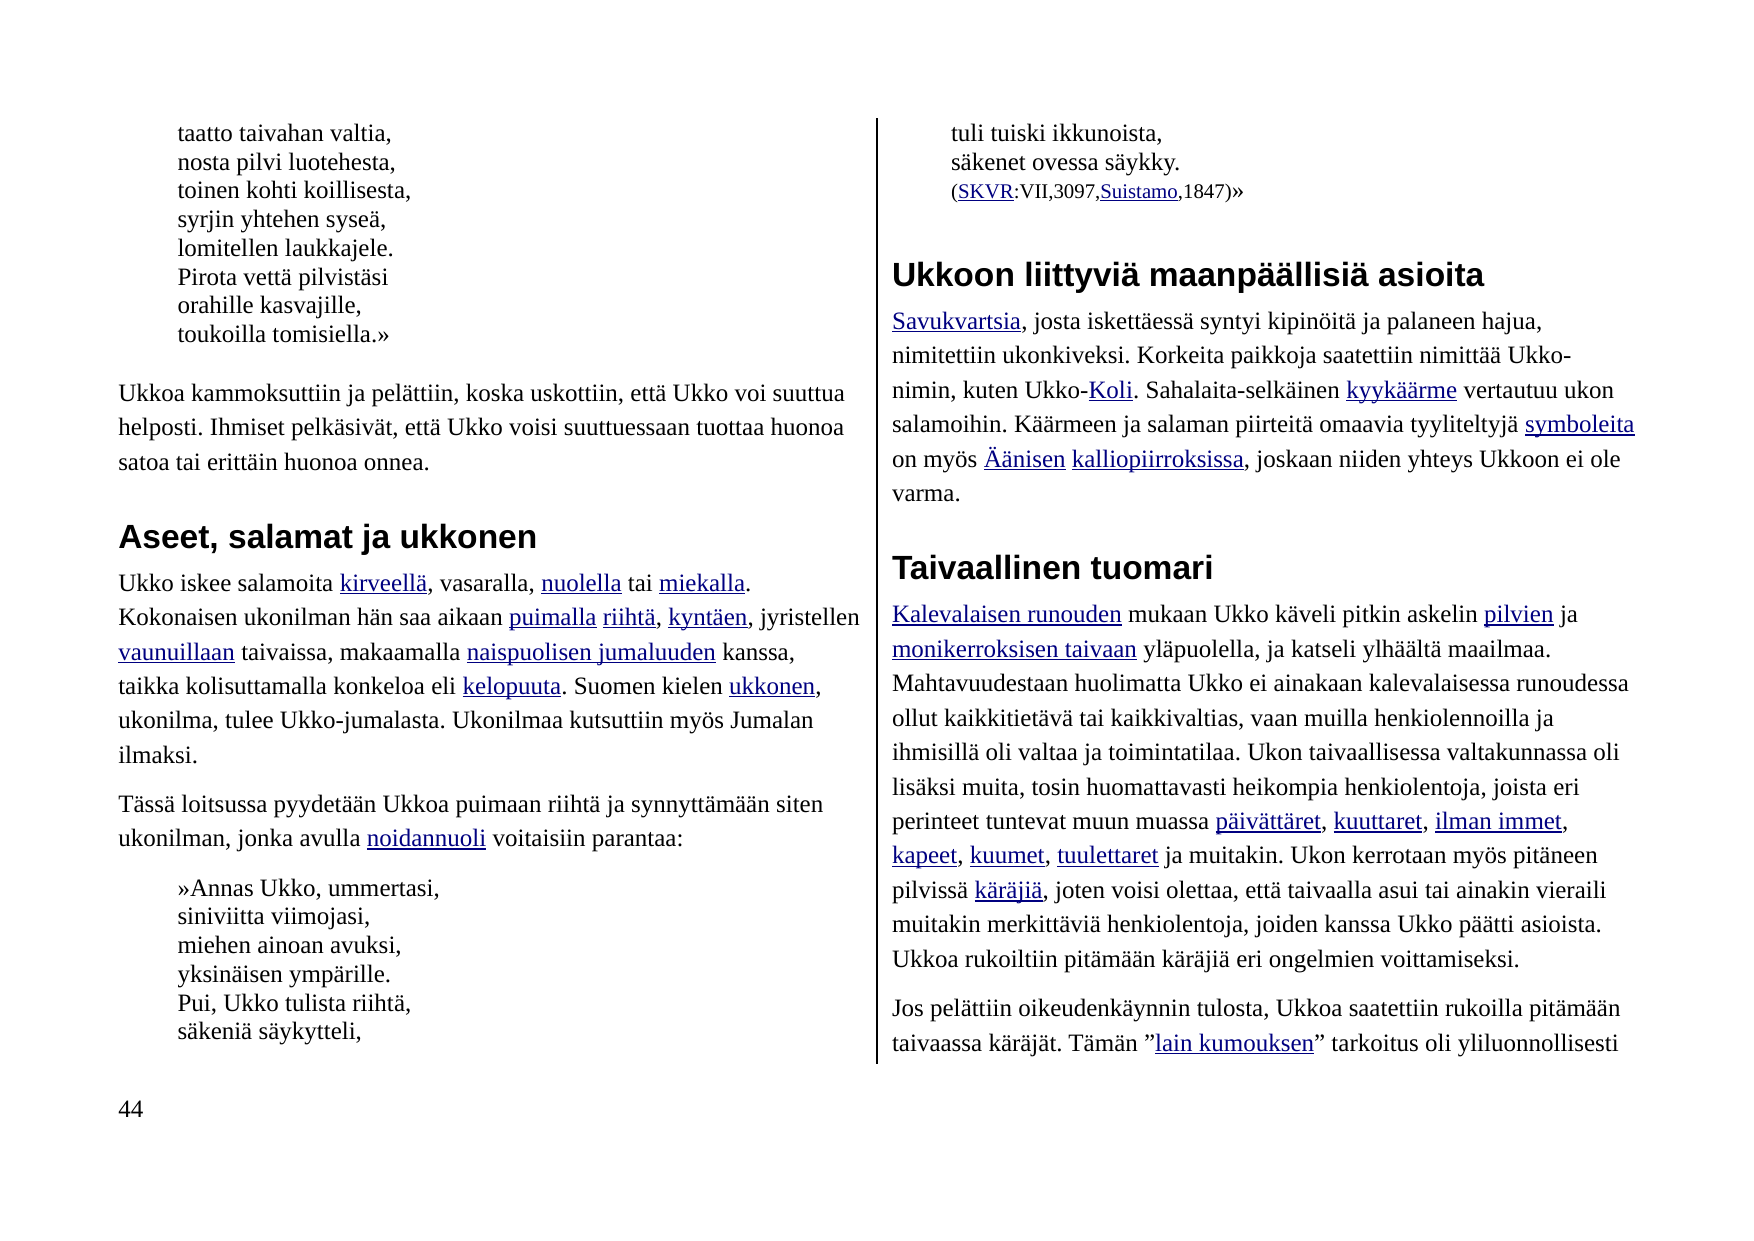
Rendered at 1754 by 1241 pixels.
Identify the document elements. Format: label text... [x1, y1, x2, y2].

text tuli tuiski ikkunoista, säkenet ovessa säykky. (SKVR:VII,3097,Suistamo,1847)» [951, 118, 1576, 204]
text Kalevalaisen runouden mukaan Ukko käveli pitkin askelin pilvien ja monikerroksisen taivaan yläpuolella, ja katseli ylhäältä maailmaa. Mahtavuudestaan huolimatta Ukko ei ainakaan kalevalaisessa runoudessa ollut kaikkitietävä tai kaikkivaltias, vaan muilla henkiolennoilla ja ihmisillä oli valtaa ja toimintatilaa. Ukon taivaallisessa valtakunnassa oli lisäksi muita, tosin huomattavasti heikompia henkiolentoja, joista eri perinteet tuntevat muun muassa päivättäret, kuuttaret, ilman immet, kapeet, kuumet, tuulettaret ja muitakin. Ukon kerrotaan myös pitäneen pilvissä käräjiä, joten voisi olettaa, että taivaalla asui tai ainakin vieraili muitakin merkittäviä henkiolentoja, joiden kanssa Ukko päätti asioista. Ukkoa rukoiltiin pitämään käräjiä eri ongelmien voittamiseksi. [892, 599, 1635, 973]
text Ukkoa kammoksuttiin ja pelättiin, koska uskottiin, että Ukko voi suuttua helposti. Ihmiset pelkäsivät, että Ukko voisi suuttuessaan tuottaa huonoa satoa tai erittäin huonoa onnea. [118, 378, 862, 475]
subtitle Taivaallinen tuomari [892, 548, 1635, 587]
text Ukko iskee salamoita kirveellä, vasaralla, nuolella tai miekalla. Kokonaisen ukonilman hän saa aikaan puimalla riihtä, kyntäen, jyristellen vaunuillaan taivaissa, makaamalla naispuolisen jumaluuden kanssa, taikka kolisuttamalla konkeloa eli kelopuuta. Suomen kielen ukkonen, ukonilma, tulee Ukko-jumalasta. Ukonilmaa kutsuttiin myös Jumalan ilmaksi. [118, 568, 862, 769]
text »Annas Ukko, ummertasi, siniviitta viimojasi, miehen ainoan avuksi, yksinäisen ympärille. Pui, Ukko tulista riihtä, säkeniä säykytteli, [177, 873, 803, 1045]
text Savukvartsia, josta iskettäessä syntyi kipinöitä ja palaneen hajua, nimitettiin ukonkiveksi. Korkeita paikkoja saatettiin nimittää Ukko-nimin, kuten Ukko-Koli. Sahalaita-selkäinen kyykäärme vertautuu ukon salamoihin. Käärmeen ja salaman piirteitä omaavia tyyliteltyjä symboleita on myös Äänisen kalliopiirroksissa, joskaan niiden yhteys Ukkoon ei ole varma. [892, 306, 1635, 507]
text Tässä loitsussa pyydetään Ukkoa puimaan riihtä ja synnyttämään siten ukonilman, jonka avulla noidannuoli voitaisiin parantaa: [118, 789, 862, 852]
subtitle Aseet, salamat ja ukkonen [118, 516, 862, 555]
subtitle Ukkoon liittyviä maanpäällisiä asioita [892, 255, 1635, 293]
text Jos pelättiin oikeudenkäynnin tulosta, Ukkoa saatettiin rukoilla pitämään taivaassa käräjät. Tämän ”lain kumouksen” tarkoitus oli yliluonnollisesti [892, 993, 1635, 1056]
text taatto taivahan valtia, nosta pilvi luotehesta, toinen kohti koillisesta, syrjin yhtehen syseä, lomitellen laukkajele. Pirota vettä pilvistäsi orahille kasvajille, toukoilla tomisiella.» [177, 118, 803, 348]
